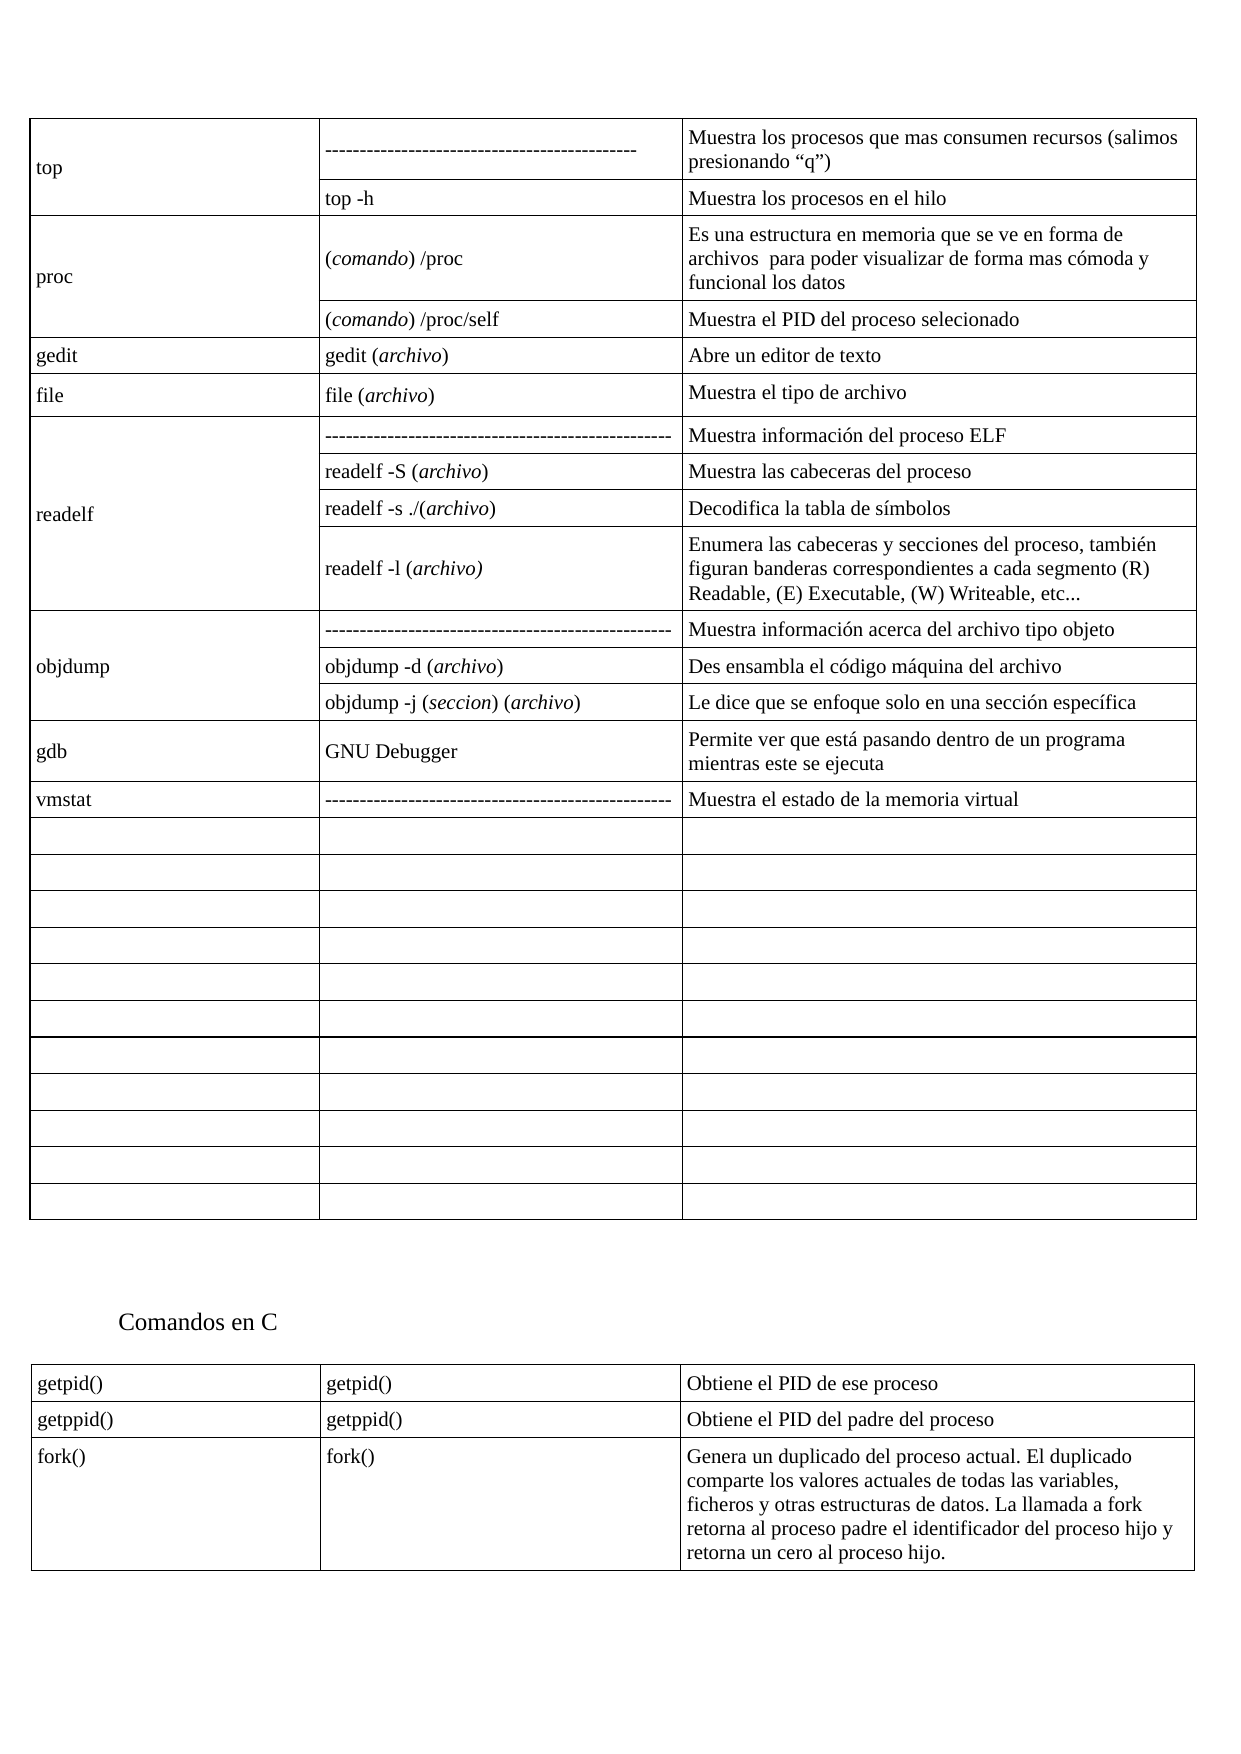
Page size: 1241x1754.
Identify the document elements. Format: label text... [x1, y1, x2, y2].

table_cell [31, 891, 319, 927]
table_cell [683, 1184, 1196, 1219]
table_cell [320, 818, 682, 854]
table_cell [31, 1001, 319, 1036]
table_cell proc [31, 216, 319, 337]
table_cell [683, 1038, 1196, 1073]
table_cell readelf -l (archivo) [320, 527, 682, 610]
table_cell objdump [31, 611, 319, 720]
table_cell [320, 1184, 682, 1219]
table_cell Muestra los procesos en el hilo [683, 180, 1196, 215]
table_cell objdump -d (archivo) [320, 648, 682, 683]
table_cell [31, 1038, 319, 1073]
table_cell [320, 1038, 682, 1073]
table_cell [683, 1111, 1196, 1146]
table_cell [31, 818, 319, 854]
table_cell (comando) /proc/self [320, 301, 682, 337]
table_cell GNU Debugger [320, 721, 682, 781]
table_cell Muestra información del proceso ELF [683, 417, 1196, 452]
table_cell [320, 1111, 682, 1146]
table_cell --------------------------------------------- [320, 119, 682, 179]
table_cell fork() [321, 1438, 680, 1570]
table_cell [320, 855, 682, 890]
table_cell top [31, 119, 319, 215]
table_cell [31, 1111, 319, 1146]
table_cell [683, 964, 1196, 1000]
table_cell (comando) /proc [320, 216, 682, 300]
table_cell vmstat [31, 782, 319, 817]
table_cell [683, 1147, 1196, 1183]
table_cell Muestra información acerca del archivo tipo objeto [683, 611, 1196, 647]
table_cell gdb [31, 721, 319, 781]
table_cell file [31, 374, 319, 416]
table_cell [683, 1001, 1196, 1036]
table_cell readelf -S (archivo) [320, 454, 682, 489]
table_header Obtiene el PID de ese proceso [681, 1365, 1194, 1401]
table_cell [320, 928, 682, 963]
table_cell Muestra las cabeceras del proceso [683, 454, 1196, 489]
table_cell [31, 1147, 319, 1183]
table_cell readelf [31, 417, 319, 610]
table_cell Enumera las cabeceras y secciones del proceso, también figuran banderas correspondientes a cada segmento (R) Readable, (E) Executable, (W) Writeable, etc... [683, 527, 1196, 610]
table_header getpid() [321, 1365, 680, 1401]
table_cell objdump -j (seccion) (archivo) [320, 684, 682, 720]
table_cell -------------------------------------------------- [320, 417, 682, 452]
table_cell [31, 928, 319, 963]
table_cell gedit (archivo) [320, 338, 682, 373]
table_cell Muestra el PID del proceso selecionado [683, 301, 1196, 337]
table_cell [31, 964, 319, 1000]
table_cell Obtiene el PID del padre del proceso [681, 1402, 1194, 1437]
table_cell [320, 1074, 682, 1109]
table_cell [31, 1184, 319, 1219]
table_cell Abre un editor de texto [683, 338, 1196, 373]
table_cell [320, 964, 682, 1000]
table_header getpid() [32, 1365, 320, 1401]
table_cell gedit [31, 338, 319, 373]
table_cell -------------------------------------------------- [320, 782, 682, 817]
table_cell getppid() [32, 1402, 320, 1437]
table_cell Es una estructura en memoria que se ve en forma de archivos para poder visualizar de forma mas cómoda y funcional los datos [683, 216, 1196, 300]
table_cell [683, 818, 1196, 854]
table_cell [320, 1001, 682, 1036]
table_cell Le dice que se enfoque solo en una sección específica [683, 684, 1196, 720]
text Comandos en C [118, 1307, 1122, 1335]
table_cell [683, 928, 1196, 963]
table_cell -------------------------------------------------- [320, 611, 682, 647]
table_cell [683, 855, 1196, 890]
table_cell [683, 891, 1196, 927]
table_cell [31, 1074, 319, 1109]
table_cell Muestra el estado de la memoria virtual [683, 782, 1196, 817]
table_cell [320, 891, 682, 927]
table_cell Genera un duplicado del proceso actual. El duplicado comparte los valores actuales de todas las variables, ficheros y otras estructuras de datos. La llamada a fork retorna al proceso padre el identificador del proceso hijo y retorna un cero al proceso hijo. [681, 1438, 1194, 1570]
table_cell [320, 1147, 682, 1183]
table_cell readelf -s ./(archivo) [320, 490, 682, 526]
table_cell getppid() [321, 1402, 680, 1437]
table_cell fork() [32, 1438, 320, 1570]
table_cell top -h [320, 180, 682, 215]
table_cell [683, 1074, 1196, 1109]
table_cell [31, 855, 319, 890]
table_cell Muestra los procesos que mas consumen recursos (salimos presionando “q”) [683, 119, 1196, 179]
table_cell Permite ver que está pasando dentro de un programa mientras este se ejecuta [683, 721, 1196, 781]
table_cell Des ensambla el código máquina del archivo [683, 648, 1196, 683]
table_cell Decodifica la tabla de símbolos [683, 490, 1196, 526]
table_cell Muestra el tipo de archivo [683, 374, 1196, 416]
table_cell file (archivo) [320, 374, 682, 416]
